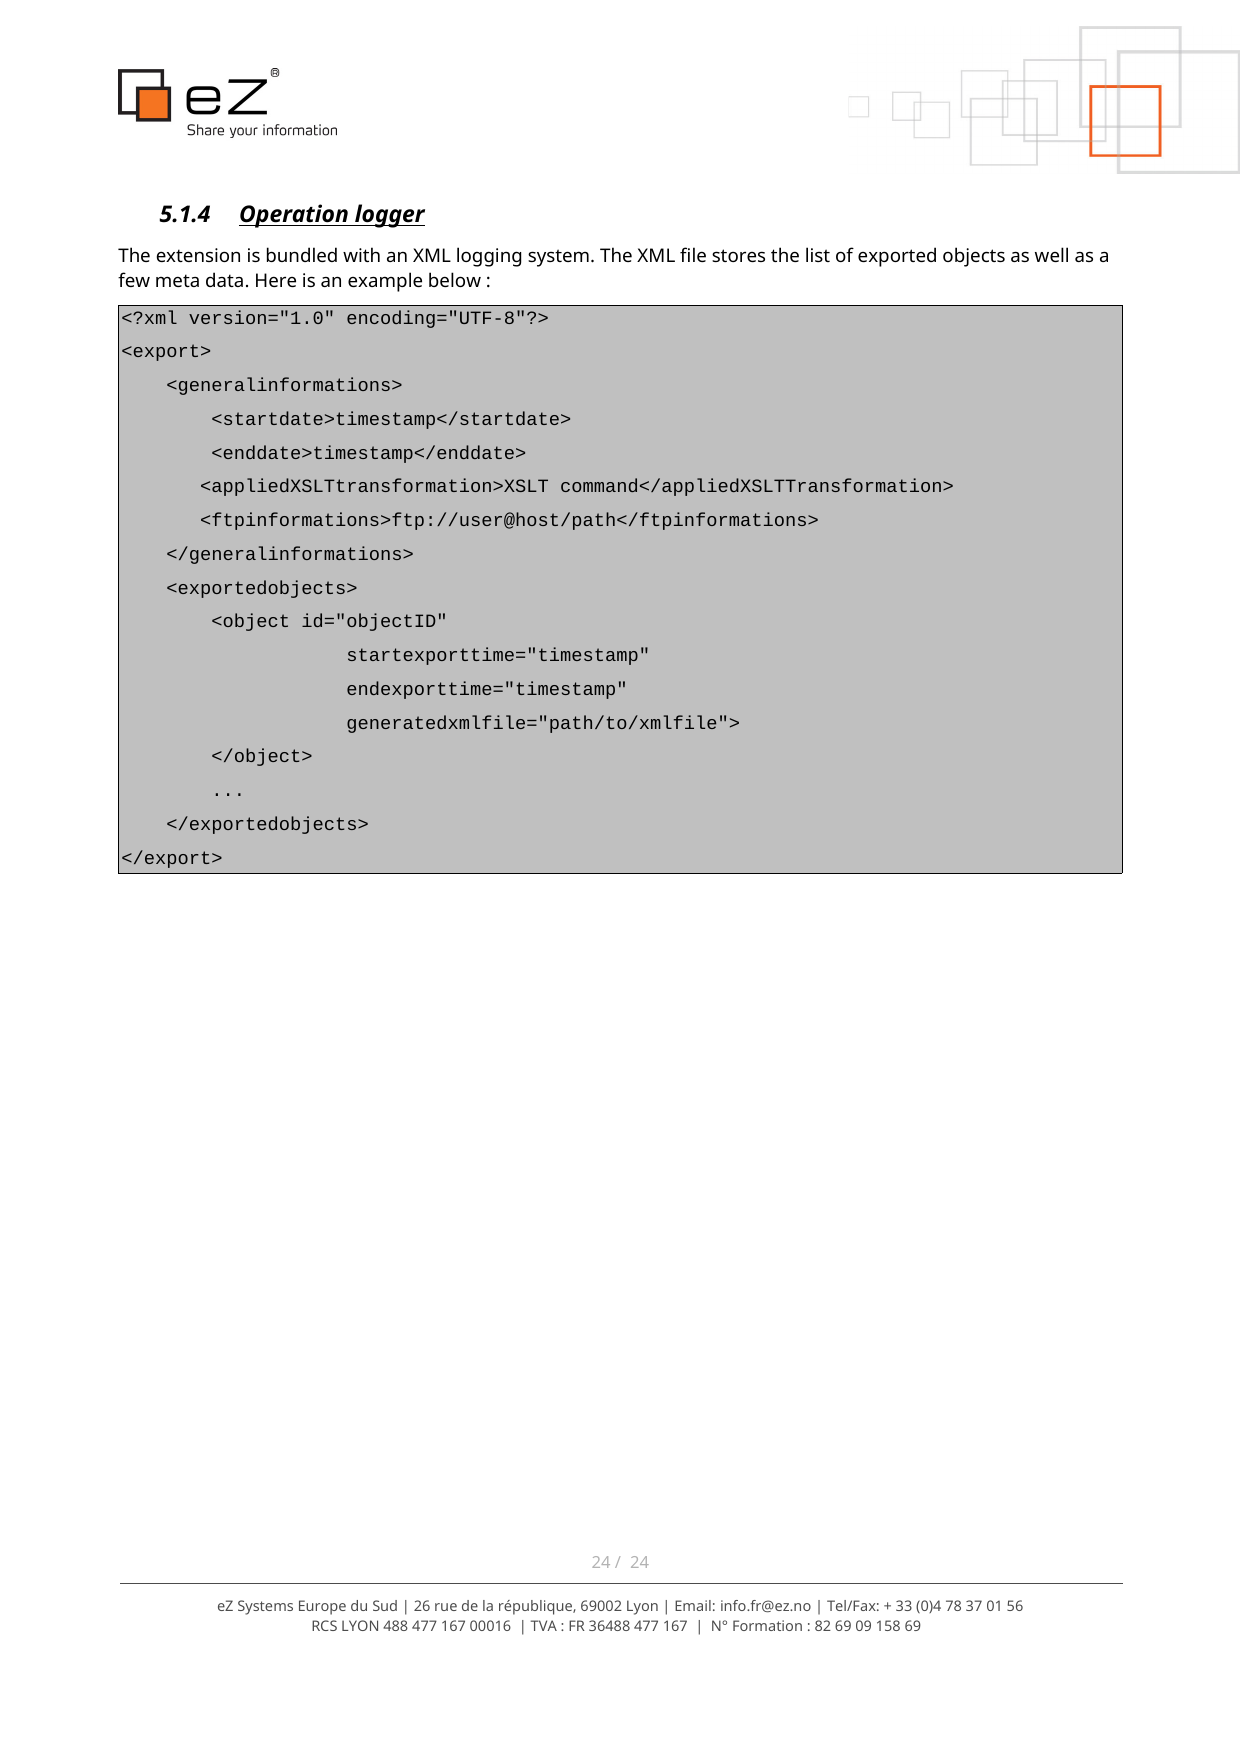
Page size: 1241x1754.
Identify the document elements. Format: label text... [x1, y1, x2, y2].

text </object> [119, 744, 1122, 768]
text The extension is bundled with an XML logging system. The XML file stores the list of exported objects as well as a few meta data. Here is an example below : [118, 242, 1122, 293]
text ... [119, 778, 1122, 802]
text <export> [119, 339, 1122, 363]
text generatedxmlfile="path/to/xmlfile"> [119, 710, 1122, 735]
text <?xml version="1.0" encoding="UTF-8"?> [119, 306, 1122, 330]
text <ftpinformations>ftp://user@host/path</ftpinformations> [119, 508, 1122, 532]
text <startdate>timestamp</startdate> [119, 407, 1122, 431]
text startexporttime="timestamp" [119, 643, 1122, 667]
picture [848, 26, 1240, 174]
subtitle Operation logger [153, 198, 1122, 229]
text <generalinformations> [119, 373, 1122, 397]
text </exportedobjects> [119, 812, 1122, 836]
text </generalinformations> [119, 542, 1122, 566]
text endexporttime="timestamp" [119, 677, 1122, 701]
text <enddate>timestamp</enddate> [119, 440, 1122, 465]
text </export> [119, 845, 1122, 873]
text <appliedXSLTtransformation>XSLT command</appliedXSLTTransformation> [119, 474, 1122, 498]
text <exportedobjects> [119, 575, 1122, 600]
text <object id="objectID" [119, 609, 1122, 633]
picture [118, 68, 442, 187]
